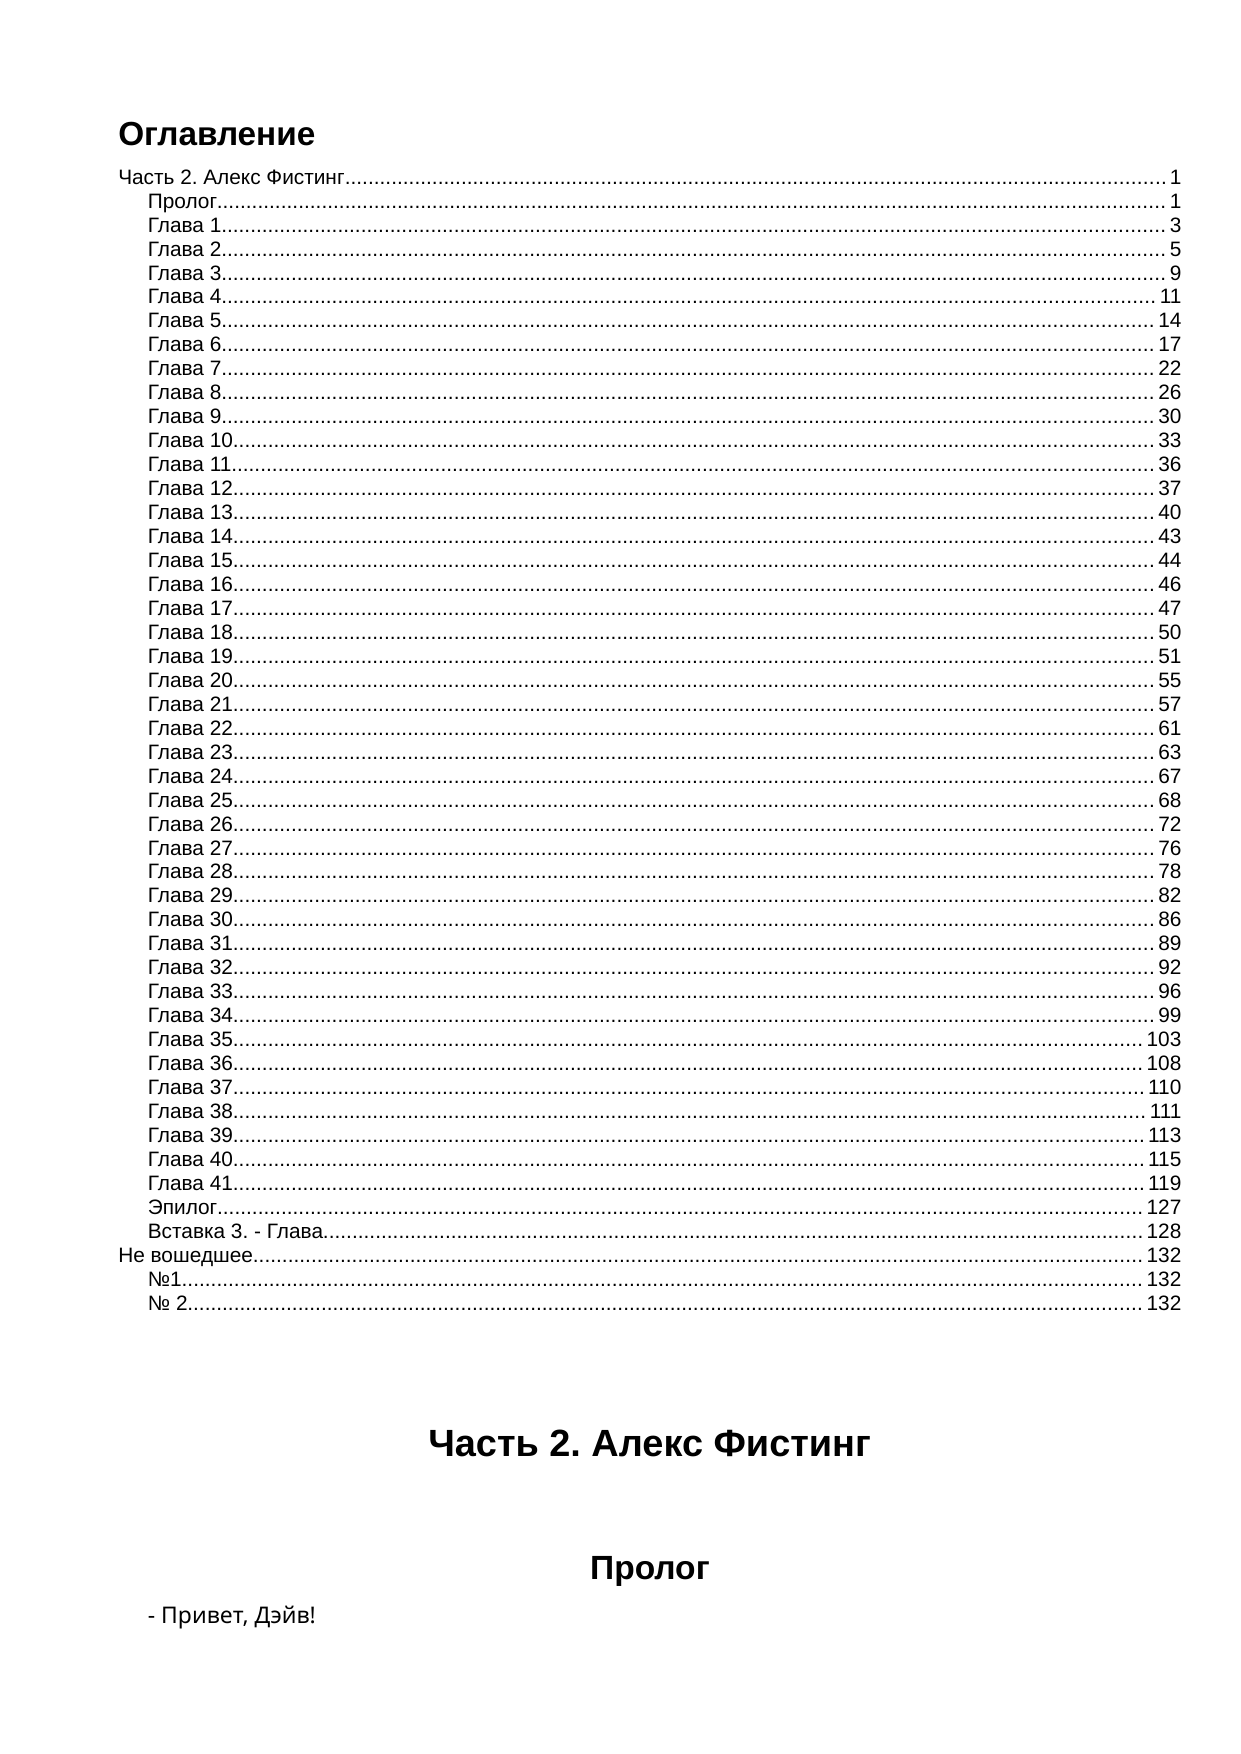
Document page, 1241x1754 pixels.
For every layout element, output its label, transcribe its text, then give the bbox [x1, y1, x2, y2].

text Глава 20 55 [148, 668, 1181, 692]
text Глава 17 47 [148, 596, 1181, 620]
text Глава 3 9 [148, 260, 1181, 284]
subtitle Часть 2. Алекс Фистинг [118, 1421, 1181, 1464]
text Глава 36 108 [148, 1051, 1181, 1075]
text Глава 38 111 [148, 1099, 1181, 1123]
text Глава 16 46 [148, 572, 1181, 596]
text Глава 21 57 [148, 692, 1181, 716]
text Глава 34 99 [148, 1003, 1181, 1027]
text Глава 25 68 [148, 787, 1181, 811]
text Глава 5 14 [148, 308, 1181, 332]
text Часть 2. Алекс Фистинг 1 [118, 164, 1181, 188]
text Глава 28 78 [148, 859, 1181, 883]
text Глава 41 119 [148, 1171, 1181, 1195]
text Глава 7 22 [148, 356, 1181, 380]
subtitle Оглавление [118, 114, 1181, 152]
text Глава 14 43 [148, 524, 1181, 548]
text Эпилог 127 [148, 1195, 1181, 1219]
text Глава 23 63 [148, 739, 1181, 763]
text Пролог 1 [148, 188, 1181, 212]
subtitle Пролог [118, 1548, 1181, 1587]
text Глава 4 11 [148, 284, 1181, 308]
text №1 132 [148, 1267, 1181, 1291]
text Глава 12 37 [148, 476, 1181, 500]
text Глава 40 115 [148, 1147, 1181, 1171]
text Не вошедшее 132 [118, 1243, 1181, 1267]
text № 2. 132 [148, 1291, 1181, 1314]
text Глава 6 17 [148, 332, 1181, 356]
text Вставка 3. - Глава. 128 [148, 1219, 1181, 1243]
text Глава 15 44 [148, 548, 1181, 572]
text Глава 27 76 [148, 835, 1181, 859]
text Глава 29 82 [148, 883, 1181, 907]
text Глава 2 5 [148, 236, 1181, 260]
text Глава 19 51 [148, 644, 1181, 668]
text Глава 30 86 [148, 907, 1181, 931]
text Глава 33 96 [148, 979, 1181, 1003]
text Глава 11 36 [148, 452, 1181, 476]
text Глава 18 50 [148, 620, 1181, 644]
text Глава 32 92 [148, 955, 1181, 979]
text Глава 37 110 [148, 1075, 1181, 1099]
text Глава 1 3 [148, 212, 1181, 236]
text Глава 13 40 [148, 500, 1181, 524]
text Глава 24 67 [148, 763, 1181, 787]
text Глава 39 113 [148, 1123, 1181, 1147]
text Глава 8 26 [148, 380, 1181, 404]
text Глава 26 72 [148, 811, 1181, 835]
text Глава 9 30 [148, 404, 1181, 428]
text Глава 22 61 [148, 716, 1181, 739]
text Глава 31 89 [148, 931, 1181, 955]
text - Привет, Дэйв! [118, 1599, 1181, 1631]
text Глава 35 103 [148, 1027, 1181, 1051]
text Глава 10 33 [148, 428, 1181, 452]
